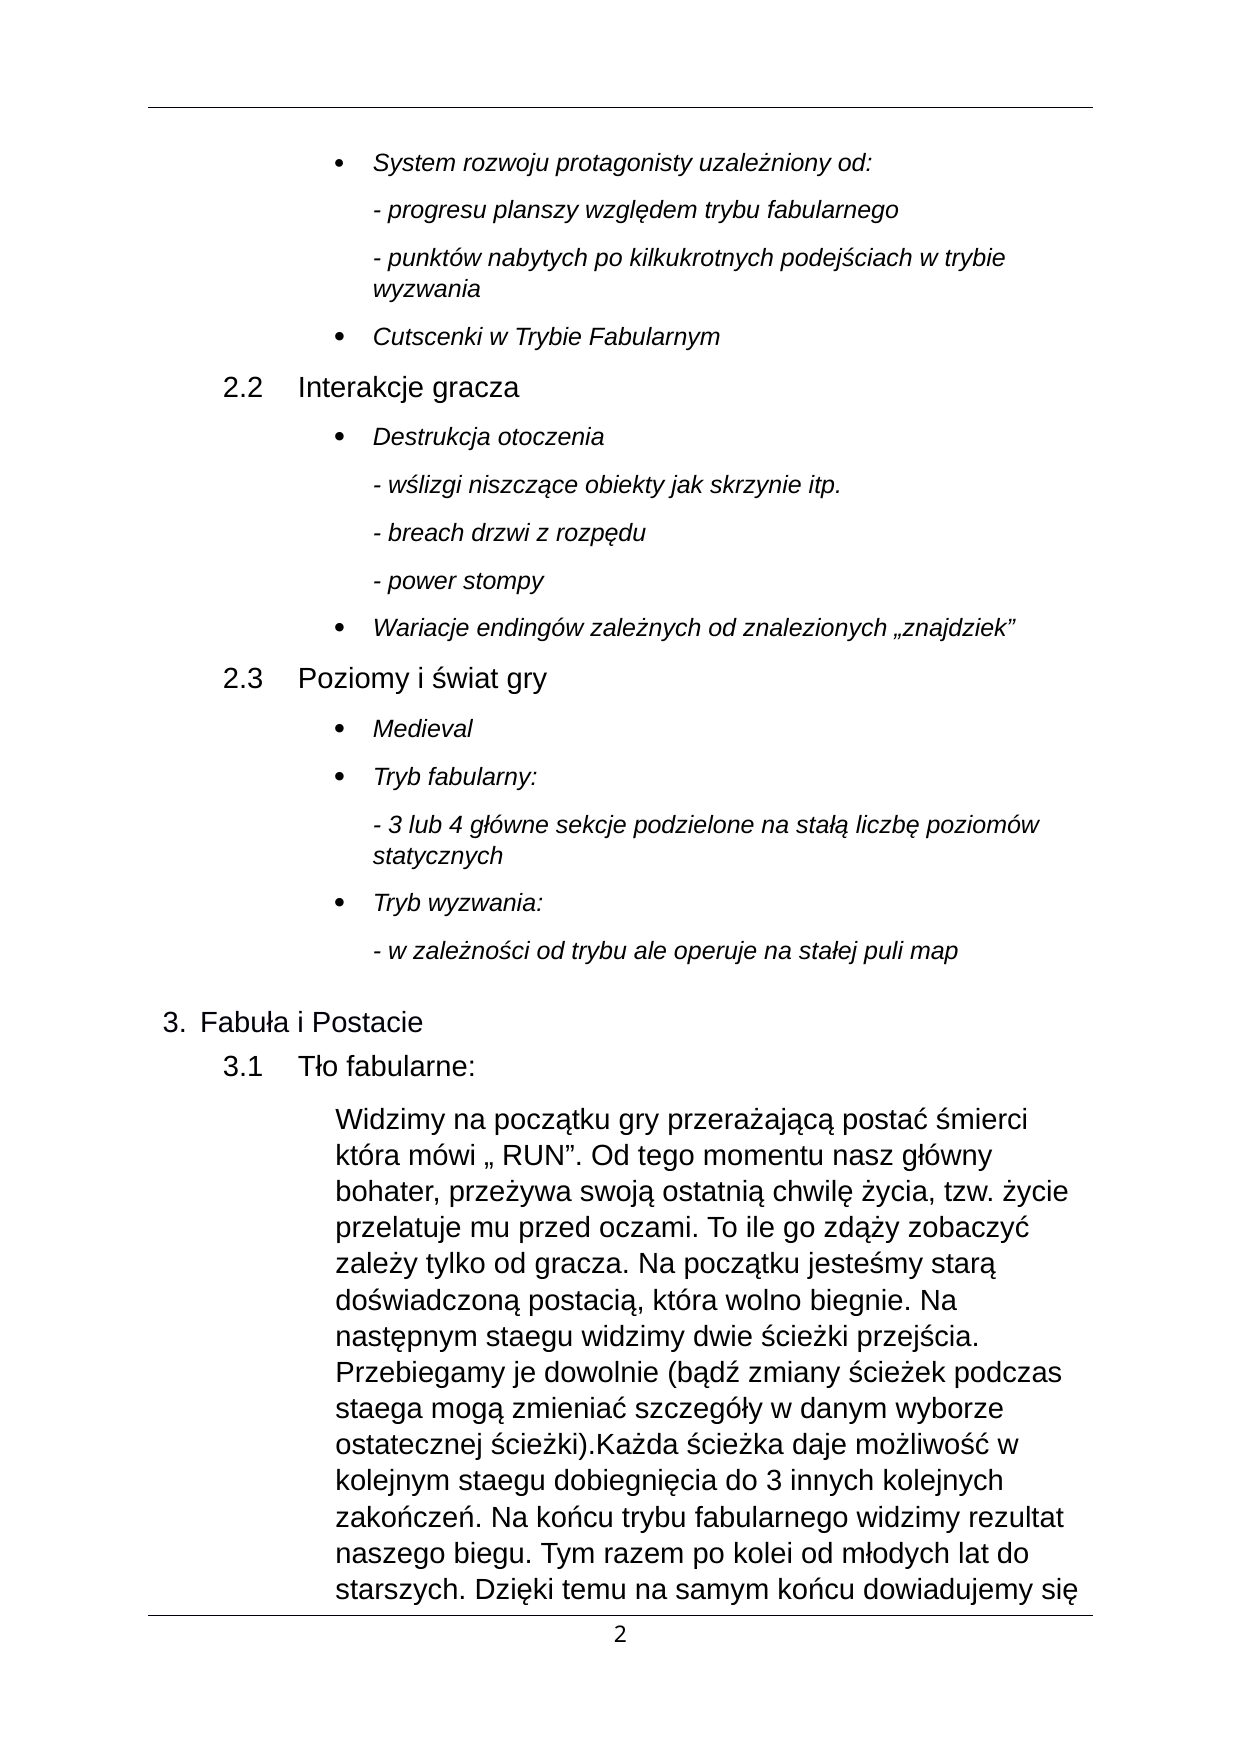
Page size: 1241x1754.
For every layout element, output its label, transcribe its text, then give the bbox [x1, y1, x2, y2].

list Medieval [335, 714, 1093, 743]
list Cutscenki w Trybie Fabularnym [335, 322, 1093, 351]
list - punktów nabytych po kilkukrotnych podejściach w trybie wyzwania [373, 243, 1093, 303]
list System rozwoju protagonisty uzależniony od: [335, 148, 1093, 176]
list Tło fabularne: [223, 1049, 1093, 1083]
list - power stompy [373, 566, 1093, 594]
subtitle Fabuła i Postacie [162, 1005, 1093, 1038]
list - w zależności od trybu ale operuje na stałej puli map [373, 936, 1093, 965]
list - progresu planszy względem trybu fabularnego [373, 195, 1093, 224]
list Interakcje gracza [223, 369, 1093, 403]
list - wślizgi niszczące obiekty jak skrzynie itp. [373, 470, 1093, 499]
list Destrukcja otoczenia [335, 422, 1093, 451]
list Tryb wyzwania: [335, 888, 1093, 917]
list - 3 lub 4 główne sekcje podzielone na stałą liczbę poziomów statycznych [373, 809, 1093, 869]
list Tryb fabularny: [335, 762, 1093, 791]
list Wariacje endingów zależnych od znalezionych „znajdziek” [335, 613, 1093, 642]
list Widzimy na początku gry przerażającą postać śmierci która mówi „ RUN”. Od tego momentu nasz główny bohater, przeżywa swoją ostatnią chwilę życia, tzw. życie przelatuje mu przed oczami. To ile go zdąży zobaczyć zależy tylko od gracza. Na początku jesteśmy starą doświadczoną postacią, która wolno biegnie. Na następnym staegu widzimy dwie ścieżki przejścia. Przebiegamy je dowolnie (bądź zmiany ścieżek podczas staega mogą zmieniać szczegóły w danym wyborze ostatecznej ścieżki).Każda ścieżka daje możliwość w kolejnym staegu dobiegnięcia do 3 innych kolejnych zakończeń. Na końcu trybu fabularnego widzimy rezultat naszego biegu. Tym razem po kolei od młodych lat do starszych. Dzięki temu na samym końcu dowiadujemy się [260, 1102, 1093, 1605]
list - breach drzwi z rozpędu [373, 518, 1093, 547]
list Poziomy i świat gry [223, 661, 1093, 695]
